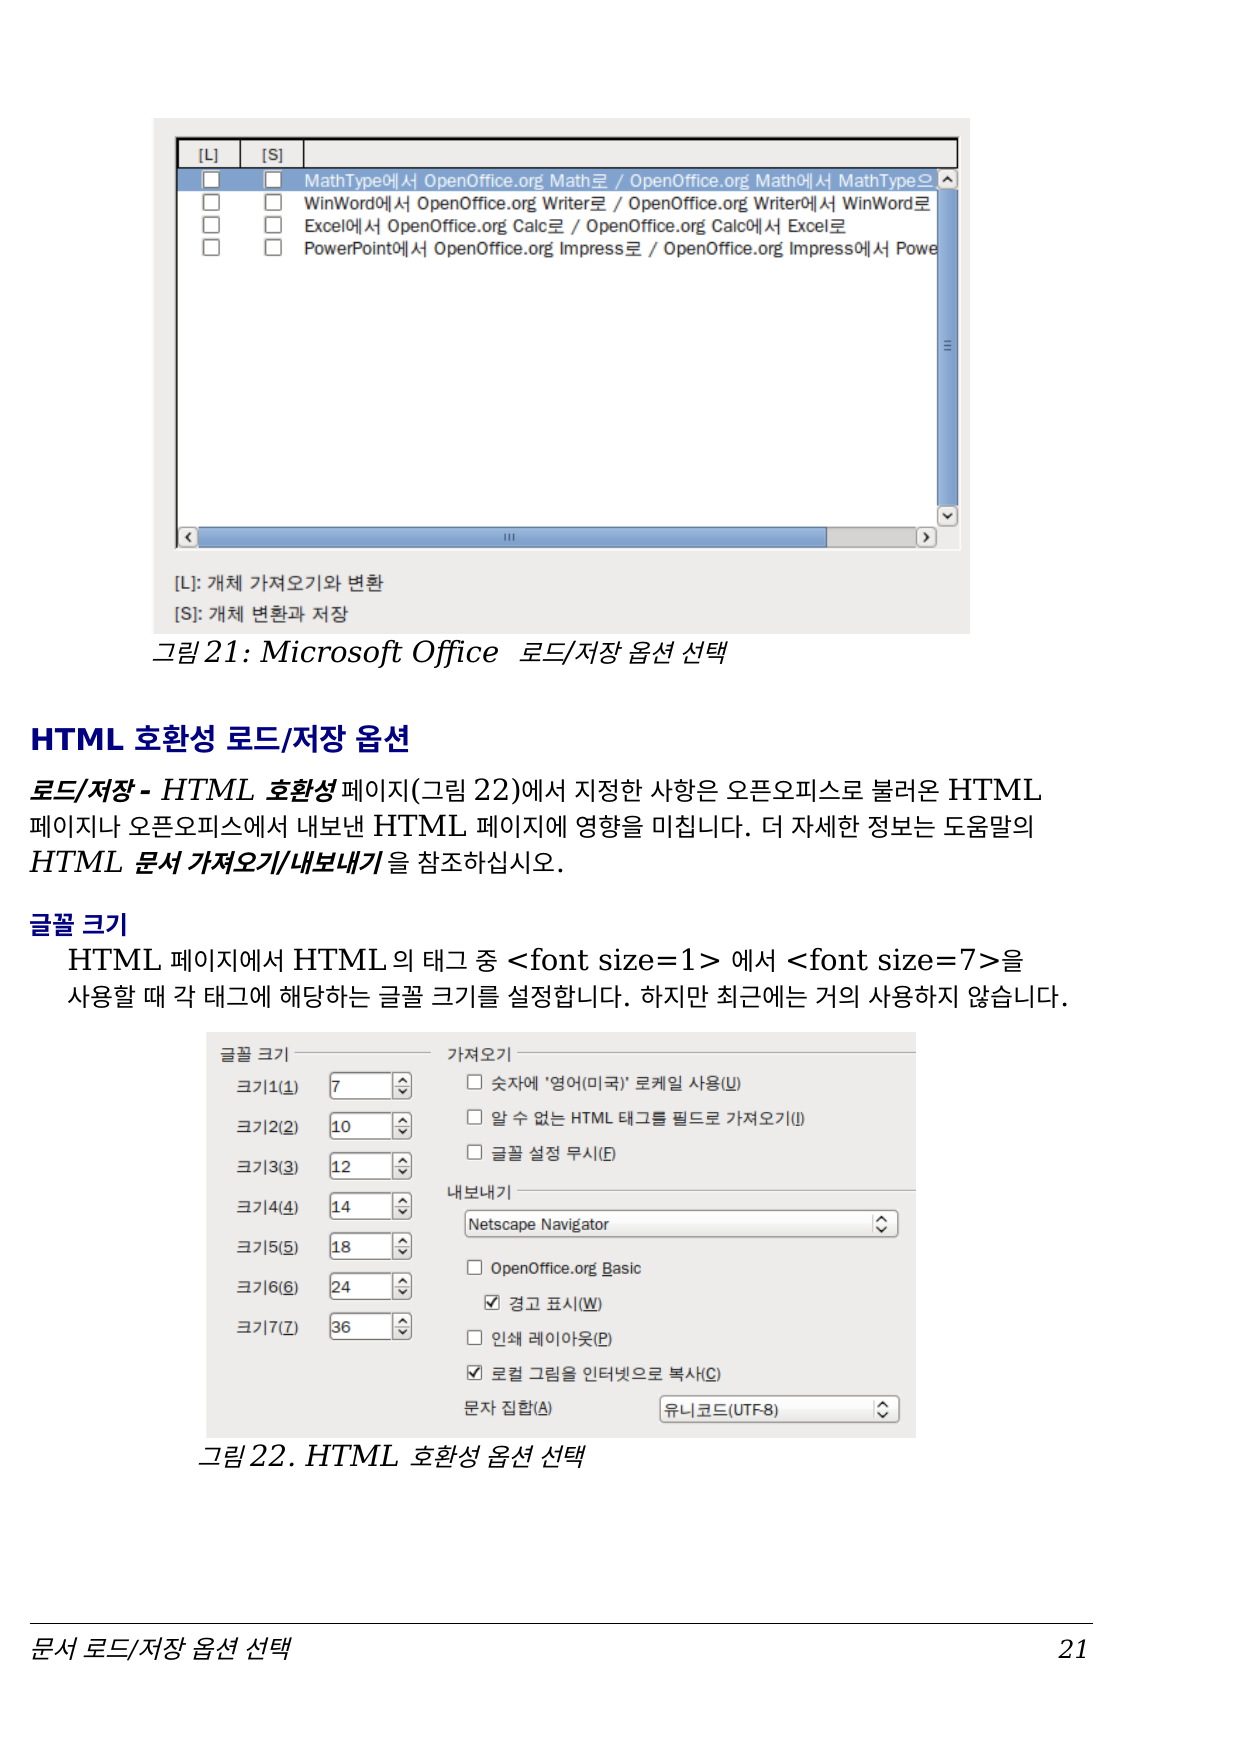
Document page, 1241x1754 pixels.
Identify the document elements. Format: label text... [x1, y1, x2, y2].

picture [151, 118, 971, 634]
text HTML 페이지에서 HTML의 태그 중 <font size=1> 에서 <font size=7>을 사용할 때 각 태그에 해당하는 글꼴 크기를 설정합니다. 하지만 최근에는 거의 사용하지 않습니다. [67, 941, 1093, 1014]
text 글꼴 크기 [29, 905, 1093, 941]
text 그림 22. HTML 호환성 옵션 선택 [197, 1033, 925, 1474]
text 그림 21: Microsoft Office 로드/저장 옵션 선택 [151, 634, 971, 669]
picture [206, 1032, 916, 1438]
text 로드/저장 - HTML 호환성 페이지(그림 22)에서 지정한 사항은 오픈오피스로 불러온 HTML 페이지나 오픈오피스에서 내보낸 HTML 페이지에 영향을 미칩니다. 더 자세한 정보는 도움말의 HTML 문서 가져오기/내보내기 을 참조하십시오. [29, 771, 1093, 880]
subtitle HTML 호환성 로드/저장 옵션 [29, 716, 1093, 759]
